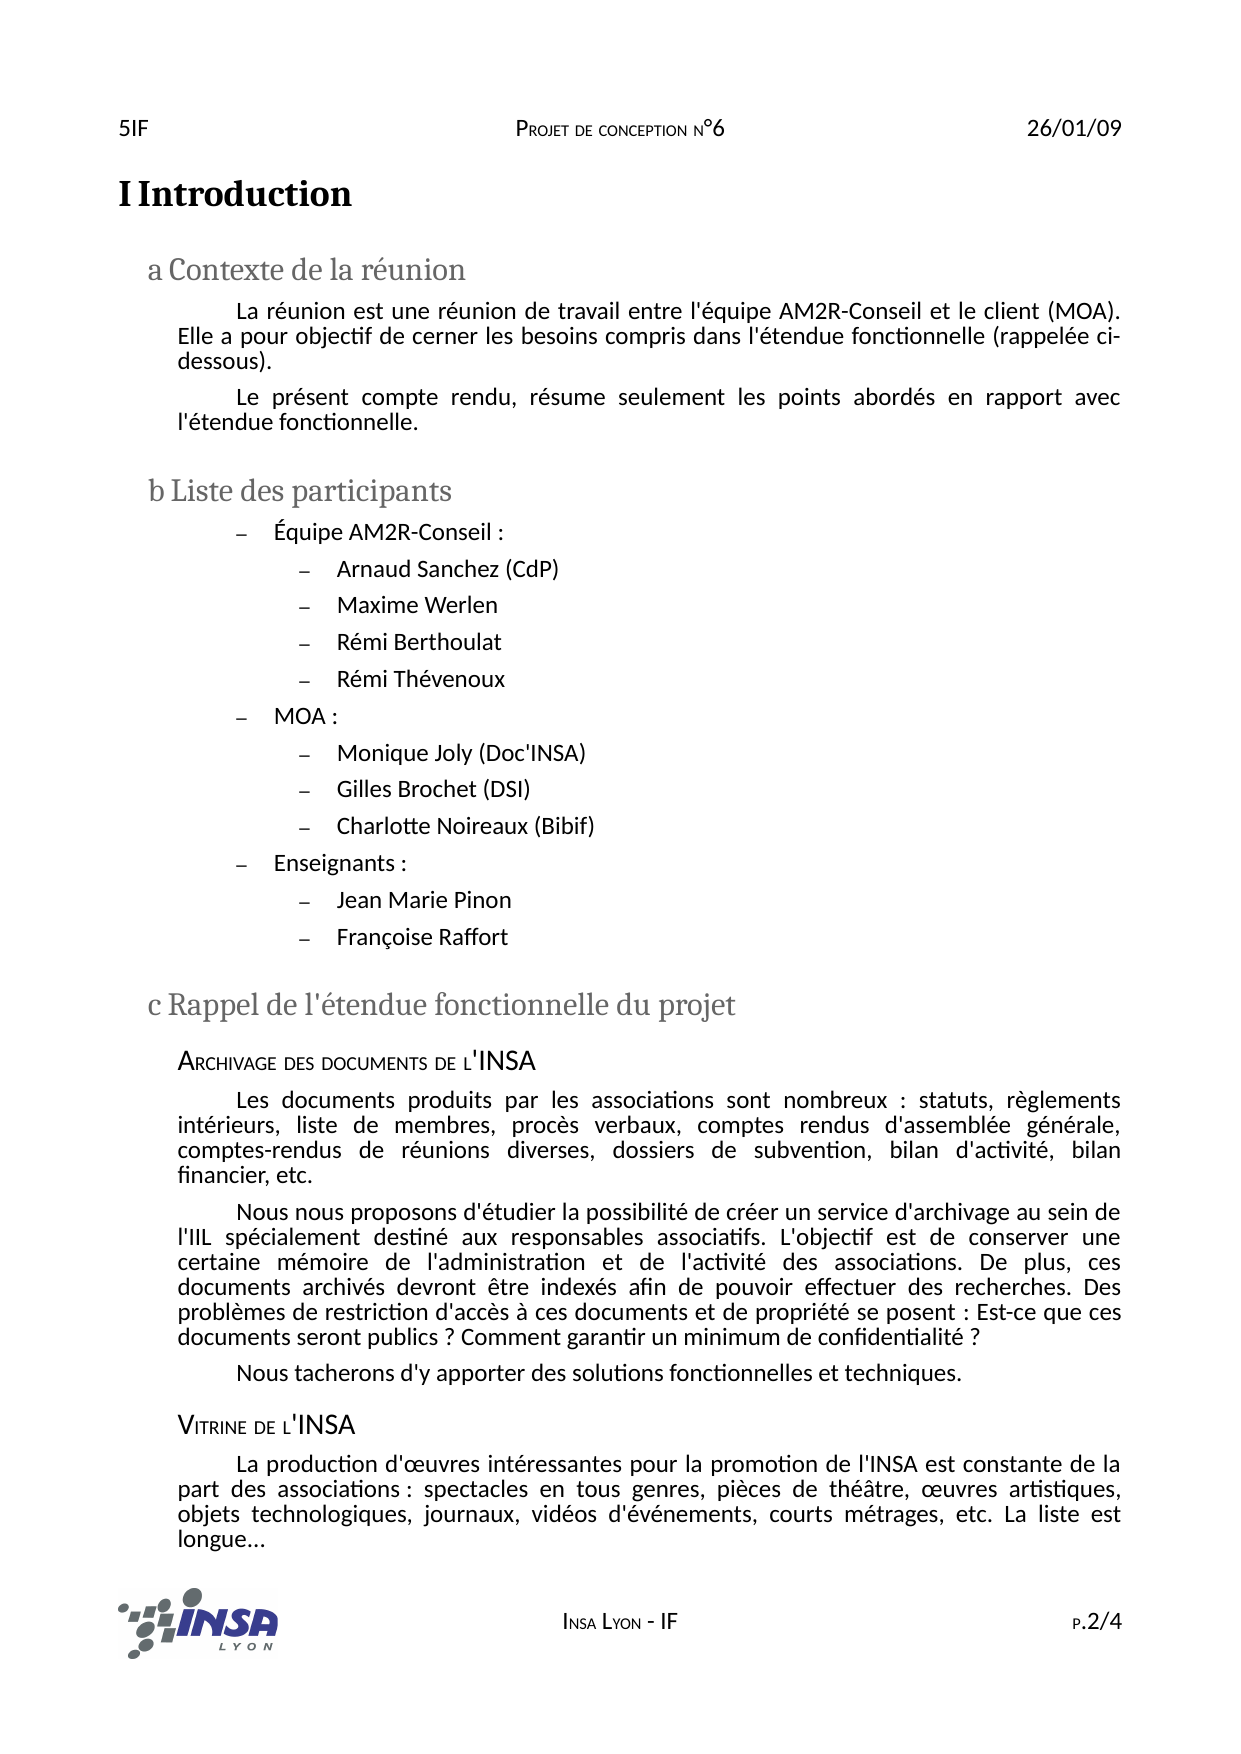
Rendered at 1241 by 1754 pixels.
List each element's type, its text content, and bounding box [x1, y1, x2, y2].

picture [118, 1588, 278, 1659]
subtitle Rappel de l'étendue fonctionnelle du projet [118, 987, 1122, 1024]
subtitle Introduction [118, 173, 1122, 216]
subtitle Vitrine de l'INSA [118, 1412, 1122, 1442]
text Nous tacherons d'y apporter des solutions fonctionnelles et techniques. [177, 1363, 1122, 1388]
subtitle Archivage des documents de l'INSA [118, 1048, 1122, 1078]
list MOA : [177, 706, 1122, 731]
list Arnaud Sanchez (CdP) [240, 558, 1122, 583]
list Gilles Brochet (DSI) [240, 779, 1122, 804]
text La production d'œuvres intéressantes pour la promotion de l'INSA est constante de la part des associations : spectacles en tous genres, pièces de théâtre, œuvres artistiques, objets technologiques, journaux, vidéos d'événements, courts métrages, etc. La liste est longue... [177, 1453, 1122, 1553]
text La réunion est une réunion de travail entre l'équipe AM2R-Conseil et le client (MOA). Elle a pour objectif de cerner les besoins compris dans l'étendue fonctionnelle (rappelée ci-dessous). [177, 300, 1122, 375]
list Rémi Berthoulat [240, 632, 1122, 657]
list Françoise Raffort [240, 926, 1122, 951]
subtitle Liste des participants [118, 472, 1122, 510]
list Équipe AM2R-Conseil : [177, 522, 1122, 547]
list Monique Joly (Doc'INSA) [240, 742, 1122, 767]
list Enseignants : [177, 853, 1122, 878]
text Le présent compte rendu, résume seulement les points abordés en rapport avec l'étendue fonctionnelle. [177, 387, 1122, 437]
list Charlotte Noireaux (Bibif) [240, 816, 1122, 841]
text Les documents produits par les associations sont nombreux : statuts, règlements intérieurs, liste de membres, procès verbaux, comptes rendus d'assemblée générale, comptes-rendus de réunions diverses, dossiers de subvention, bilan d'activité, bilan financier, etc. [177, 1089, 1122, 1189]
text Nous nous proposons d'étudier la possibilité de créer un service d'archivage au sein de l'IIL spécialement destiné aux responsables associatifs. L'objectif est de conserver une certaine mémoire de l'administration et de l'activité des associations. De plus, ces documents archivés devront être indexés afin de pouvoir effectuer des recherches. Des problèmes de restriction d'accès à ces documents et de propriété se posent : Est-ce que ces documents seront publics ? Comment garantir un minimum de confidentialité ? [177, 1201, 1122, 1351]
list Jean Marie Pinon [240, 889, 1122, 914]
list Maxime Werlen [240, 595, 1122, 620]
list Rémi Thévenoux [240, 669, 1122, 694]
subtitle Contexte de la réunion [118, 251, 1122, 288]
